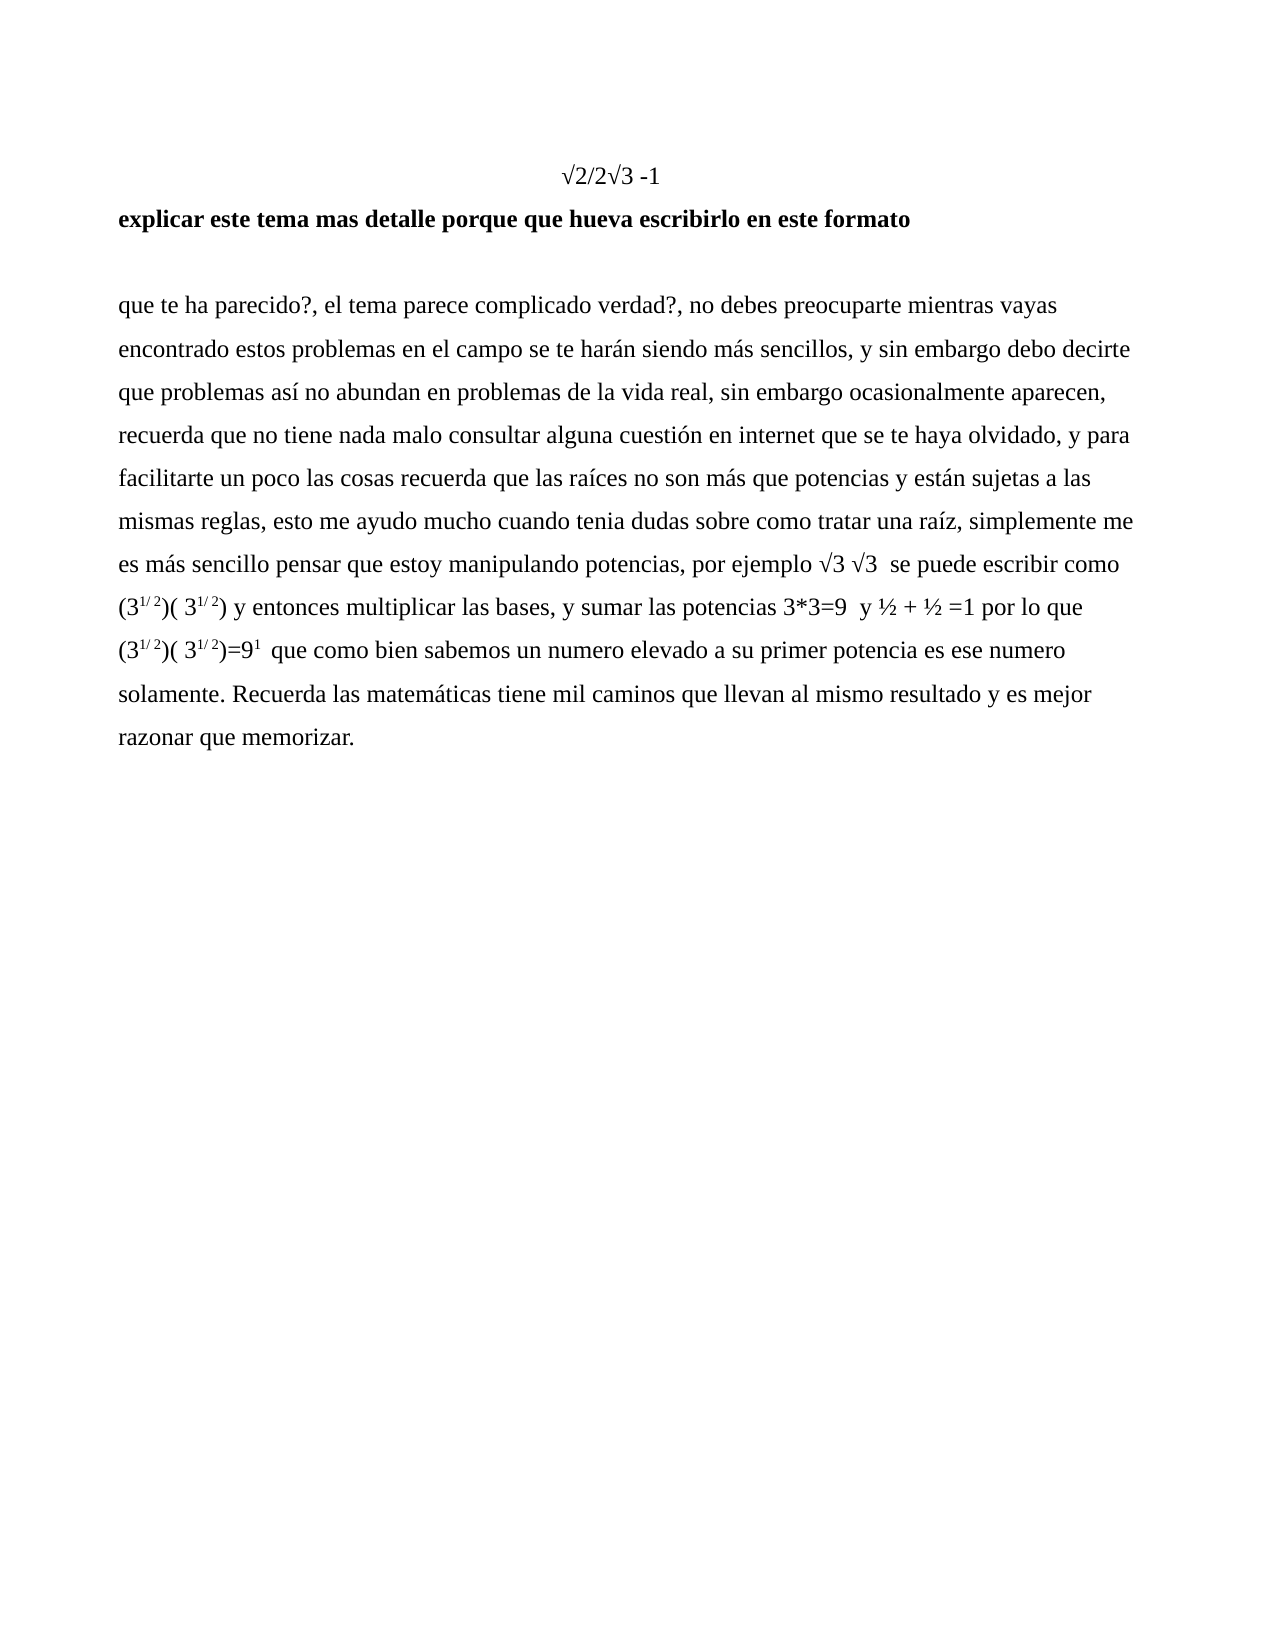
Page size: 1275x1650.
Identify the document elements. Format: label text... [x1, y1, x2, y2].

text explicar este tema mas detalle porque que hueva escribirlo en este formato [118, 204, 1157, 233]
text √2/2√3 -1 [118, 161, 1157, 190]
text que te ha parecido?, el tema parece complicado verdad?, no debes preocuparte mientras vayas encontrado estos problemas en el campo se te harán siendo más sencillos, y sin embargo debo decirte que problemas así no abundan en problemas de la vida real, sin embargo ocasionalmente aparecen, recuerda que no tiene nada malo consultar alguna cuestión en internet que se te haya olvidado, y para facilitarte un poco las cosas recuerda que las raíces no son más que potencias y están sujetas a las mismas reglas, esto me ayudo mucho cuando tenia dudas sobre como tratar una raíz, simplemente me es más sencillo pensar que estoy manipulando potencias, por ejemplo √3 √3 se puede escribir como [118, 291, 1157, 578]
text (31/ 2)( 31/ 2)=91 que como bien sabemos un numero elevado a su primer potencia es ese numero solamente. Recuerda las matemáticas tiene mil caminos que llevan al mismo resultado y es mejor razonar que memorizar. [118, 636, 1157, 751]
text (31/ 2)( 31/ 2) y entonces multiplicar las bases, y sumar las potencias 3*3=9 y ½ + ½ =1 por lo que [118, 592, 1157, 621]
